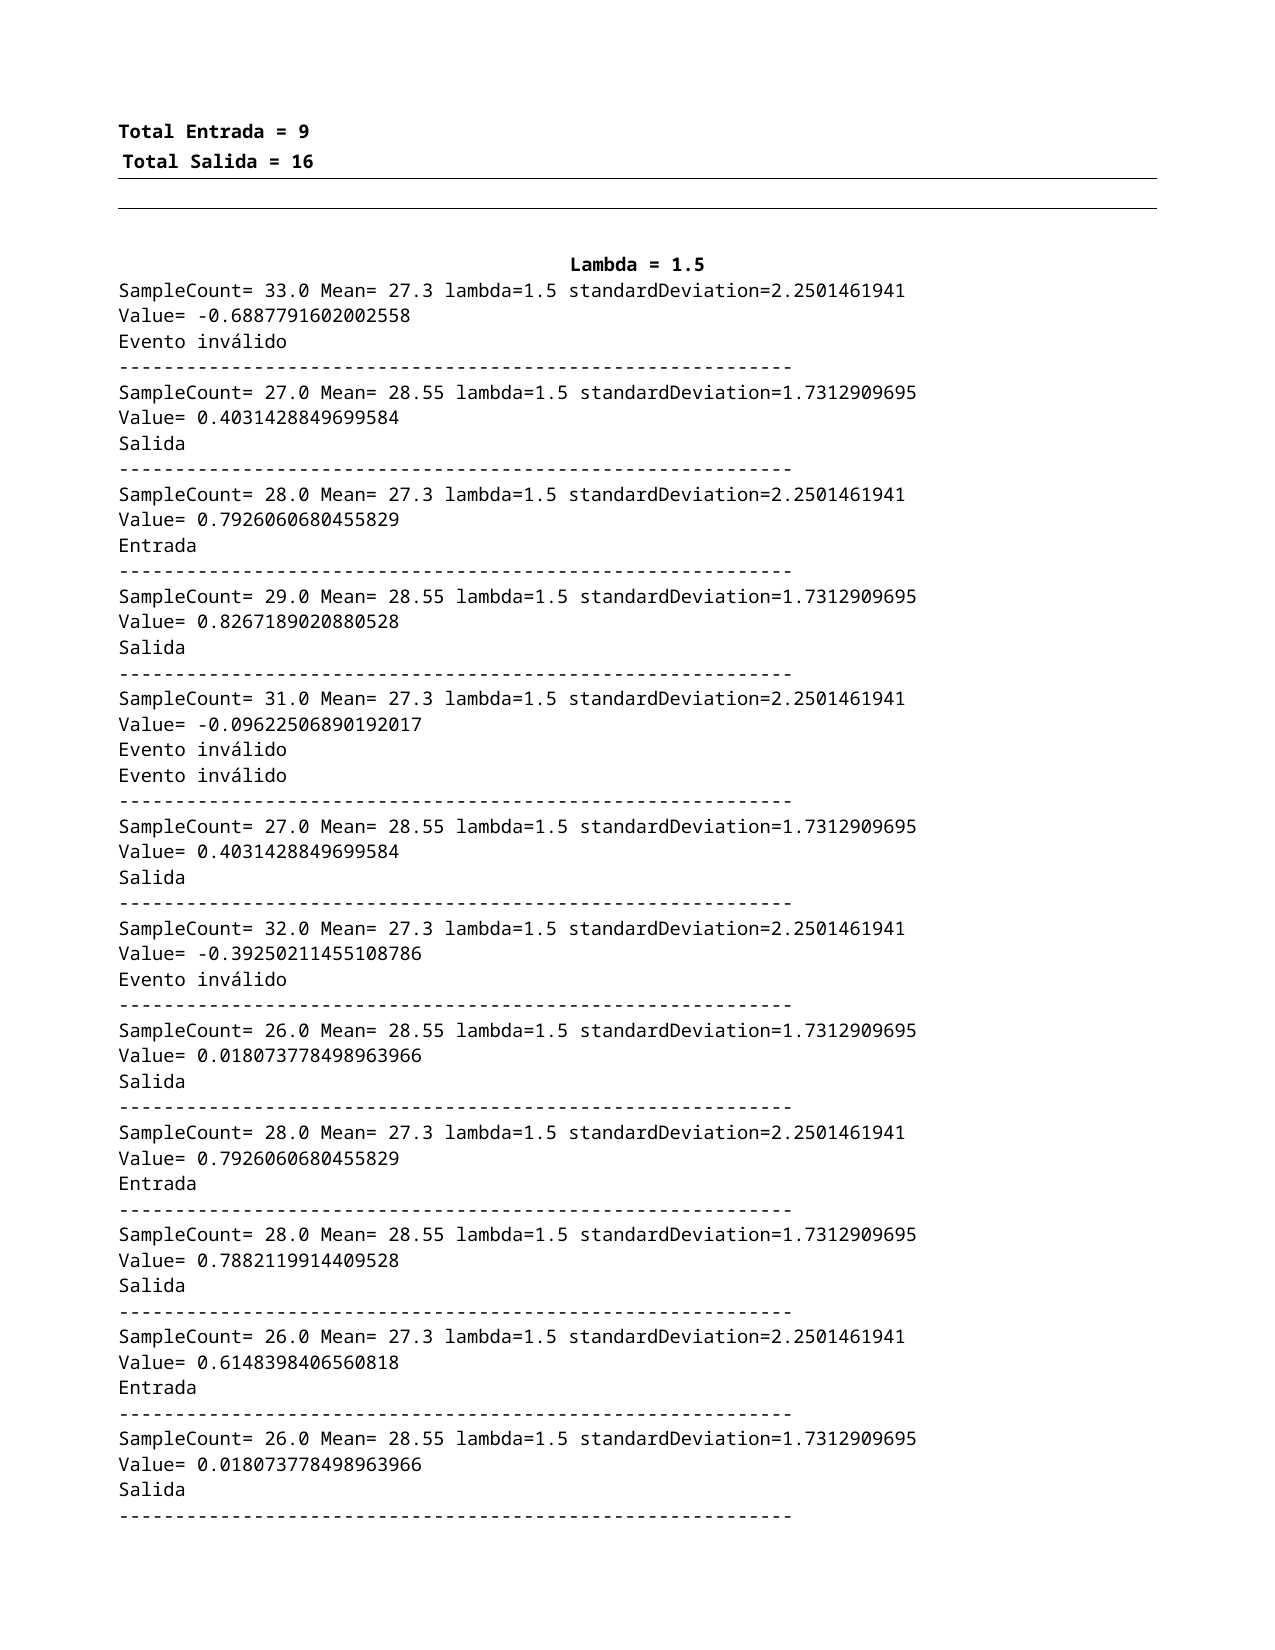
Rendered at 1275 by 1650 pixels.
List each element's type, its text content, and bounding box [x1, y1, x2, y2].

text Entrada [118, 1170, 1157, 1196]
text ------------------------------------------------------------ [118, 456, 1157, 481]
text Value= -0.39250211455108786 [118, 941, 1157, 966]
text SampleCount= 31.0 Mean= 27.3 lambda=1.5 standardDeviation=2.2501461941 [118, 685, 1157, 711]
text ------------------------------------------------------------ [118, 1196, 1157, 1221]
text SampleCount= 26.0 Mean= 28.55 lambda=1.5 standardDeviation=1.7312909695 [118, 1017, 1157, 1043]
text Value= 0.4031428849699584 [118, 838, 1157, 864]
text ------------------------------------------------------------ [118, 992, 1157, 1017]
text Lambda = 1.5 [118, 252, 1157, 277]
text Value= 0.018073778498963966 [118, 1451, 1157, 1477]
text Value= 0.4031428849699584 [118, 405, 1157, 430]
text SampleCount= 32.0 Mean= 27.3 lambda=1.5 standardDeviation=2.2501461941 [118, 915, 1157, 941]
text Evento inválido [118, 736, 1157, 762]
text SampleCount= 28.0 Mean= 28.55 lambda=1.5 standardDeviation=1.7312909695 [118, 1221, 1157, 1247]
text ------------------------------------------------------------ [118, 1502, 1157, 1528]
text SampleCount= 27.0 Mean= 28.55 lambda=1.5 standardDeviation=1.7312909695 [118, 379, 1157, 405]
text Evento inválido [118, 328, 1157, 354]
text Value= -0.09622506890192017 [118, 711, 1157, 736]
text SampleCount= 28.0 Mean= 27.3 lambda=1.5 standardDeviation=2.2501461941 [118, 1119, 1157, 1145]
text ------------------------------------------------------------ [118, 354, 1157, 379]
text Evento inválido [118, 966, 1157, 992]
text Total Salida = 16 [118, 144, 1157, 178]
text Value= 0.6148398406560818 [118, 1349, 1157, 1374]
text ------------------------------------------------------------ [118, 889, 1157, 915]
text Value= -0.6887791602002558 [118, 303, 1157, 328]
text Salida [118, 634, 1157, 660]
text Value= 0.8267189020880528 [118, 609, 1157, 634]
text Salida [118, 1272, 1157, 1298]
text ------------------------------------------------------------ [118, 1400, 1157, 1426]
text ------------------------------------------------------------ [118, 1298, 1157, 1323]
text Salida [118, 864, 1157, 889]
text Salida [118, 430, 1157, 456]
text ------------------------------------------------------------ [118, 787, 1157, 813]
text Salida [118, 1477, 1157, 1502]
text Evento inválido [118, 762, 1157, 787]
text Total Entrada = 9 [118, 118, 1157, 144]
text ------------------------------------------------------------ [118, 1094, 1157, 1119]
text Entrada [118, 532, 1157, 558]
text Value= 0.7882119914409528 [118, 1247, 1157, 1272]
text SampleCount= 29.0 Mean= 28.55 lambda=1.5 standardDeviation=1.7312909695 [118, 583, 1157, 609]
text ------------------------------------------------------------ [118, 660, 1157, 685]
text SampleCount= 26.0 Mean= 27.3 lambda=1.5 standardDeviation=2.2501461941 [118, 1323, 1157, 1349]
text ------------------------------------------------------------ [118, 558, 1157, 583]
text SampleCount= 33.0 Mean= 27.3 lambda=1.5 standardDeviation=2.2501461941 [118, 277, 1157, 303]
text Salida [118, 1068, 1157, 1094]
text Entrada [118, 1374, 1157, 1400]
text Value= 0.7926060680455829 [118, 507, 1157, 532]
text Value= 0.018073778498963966 [118, 1043, 1157, 1068]
text Value= 0.7926060680455829 [118, 1145, 1157, 1170]
text SampleCount= 28.0 Mean= 27.3 lambda=1.5 standardDeviation=2.2501461941 [118, 481, 1157, 507]
text SampleCount= 26.0 Mean= 28.55 lambda=1.5 standardDeviation=1.7312909695 [118, 1426, 1157, 1451]
text SampleCount= 27.0 Mean= 28.55 lambda=1.5 standardDeviation=1.7312909695 [118, 813, 1157, 838]
